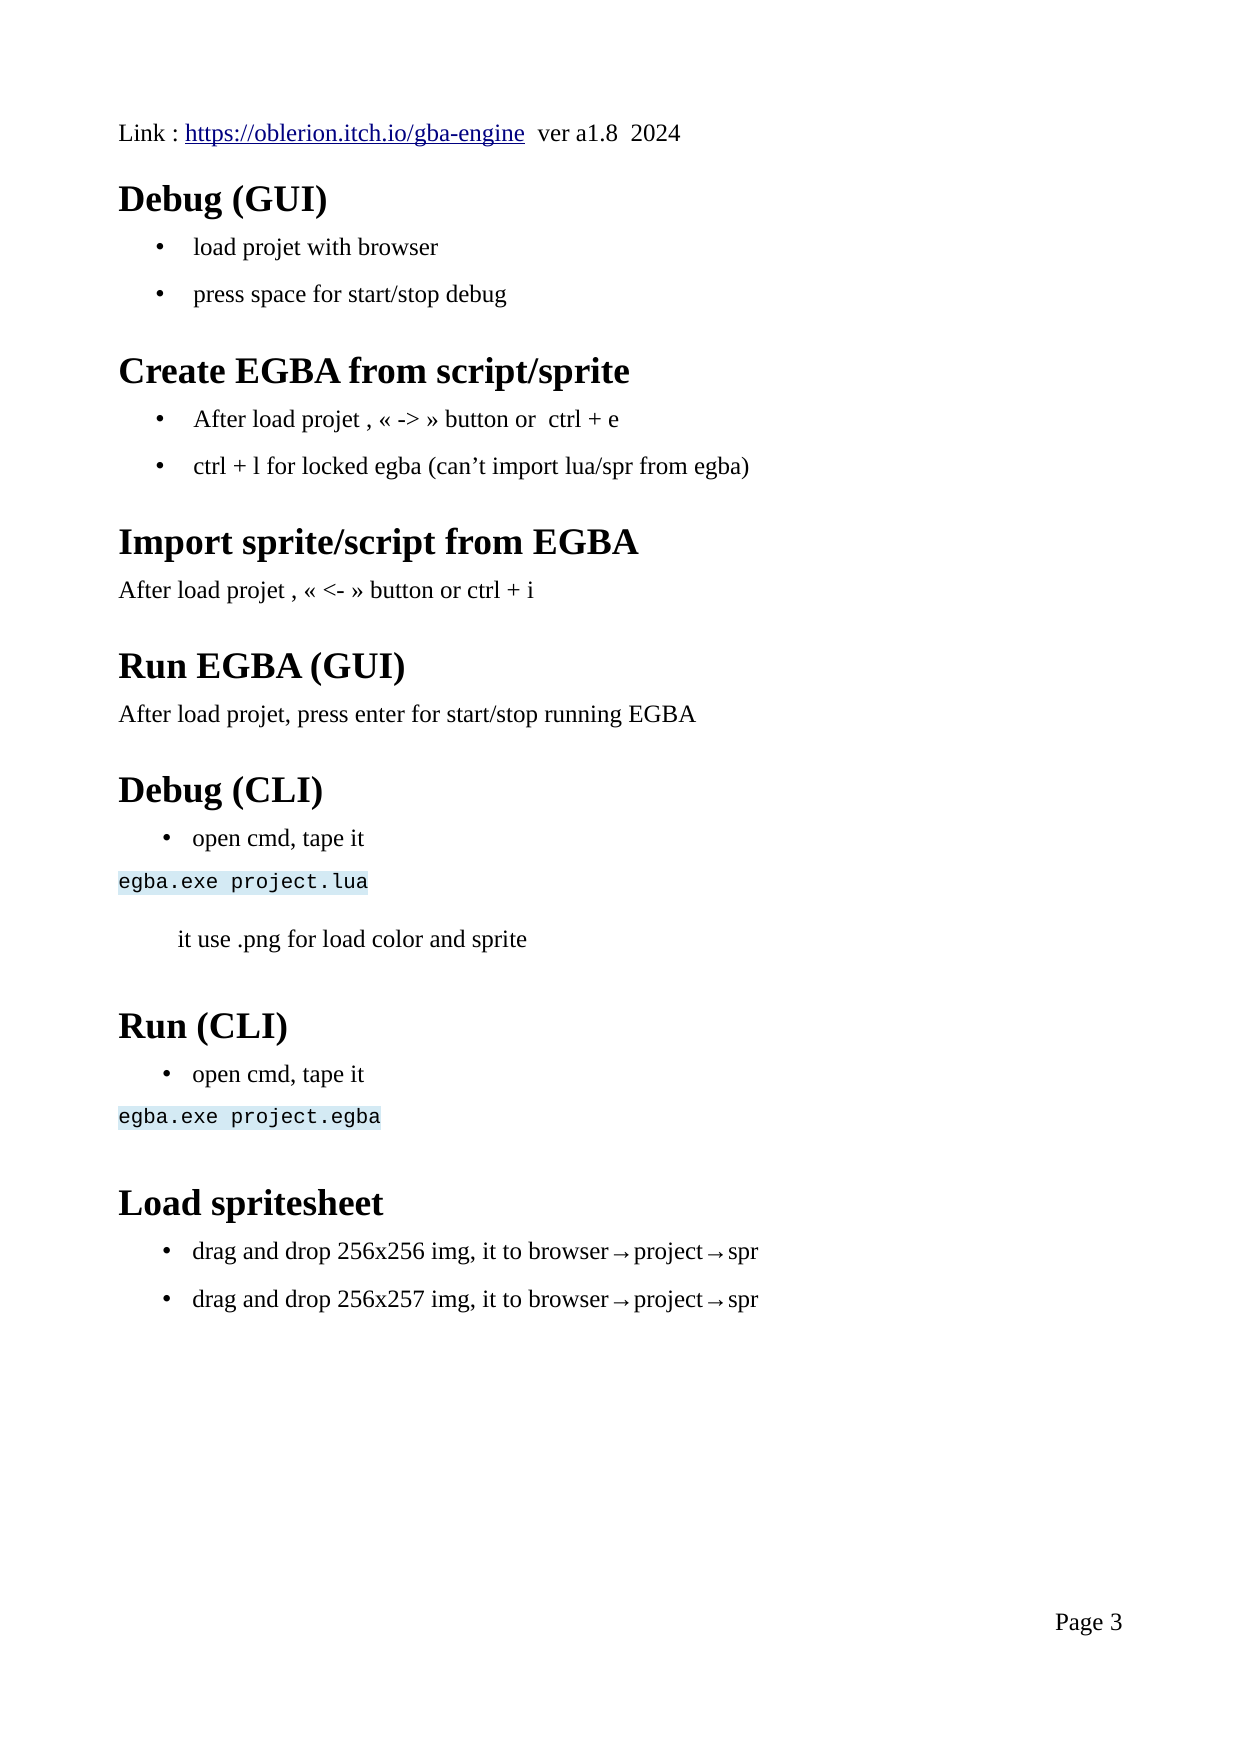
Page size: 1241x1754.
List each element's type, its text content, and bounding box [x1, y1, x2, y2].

subtitle Load spritesheet [118, 1180, 1122, 1223]
list ctrl + l for locked egba (can’t import lua/spr from egba) [156, 451, 1122, 480]
list drag and drop 256x256 img, it to browser→project→spr [162, 1236, 1122, 1265]
text After load projet , « <- » button or ctrl + i [118, 575, 1122, 604]
list open cmd, tape it [162, 823, 1122, 852]
list After load projet , « -> » button or ctrl + e [156, 404, 1122, 432]
text egba.exe project.egba [118, 1106, 1122, 1130]
list load projet with browser [156, 232, 1122, 261]
text egba.exe project.lua [118, 871, 1122, 895]
subtitle Run (CLI) [118, 1003, 1122, 1046]
subtitle Run EGBA (GUI) [118, 644, 1122, 687]
list open cmd, tape it [162, 1059, 1122, 1088]
text it use .png for load color and sprite [177, 924, 1063, 953]
list press space for start/stop debug [156, 279, 1122, 308]
subtitle Debug (GUI) [118, 176, 1122, 219]
text After load projet, press enter for start/stop running EGBA [118, 699, 1122, 728]
subtitle Import sprite/script from EGBA [118, 520, 1122, 563]
subtitle Debug (CLI) [118, 768, 1122, 811]
subtitle Create EGBA from script/sprite [118, 348, 1122, 391]
list drag and drop 256x257 img, it to browser→project→spr [162, 1284, 1122, 1312]
